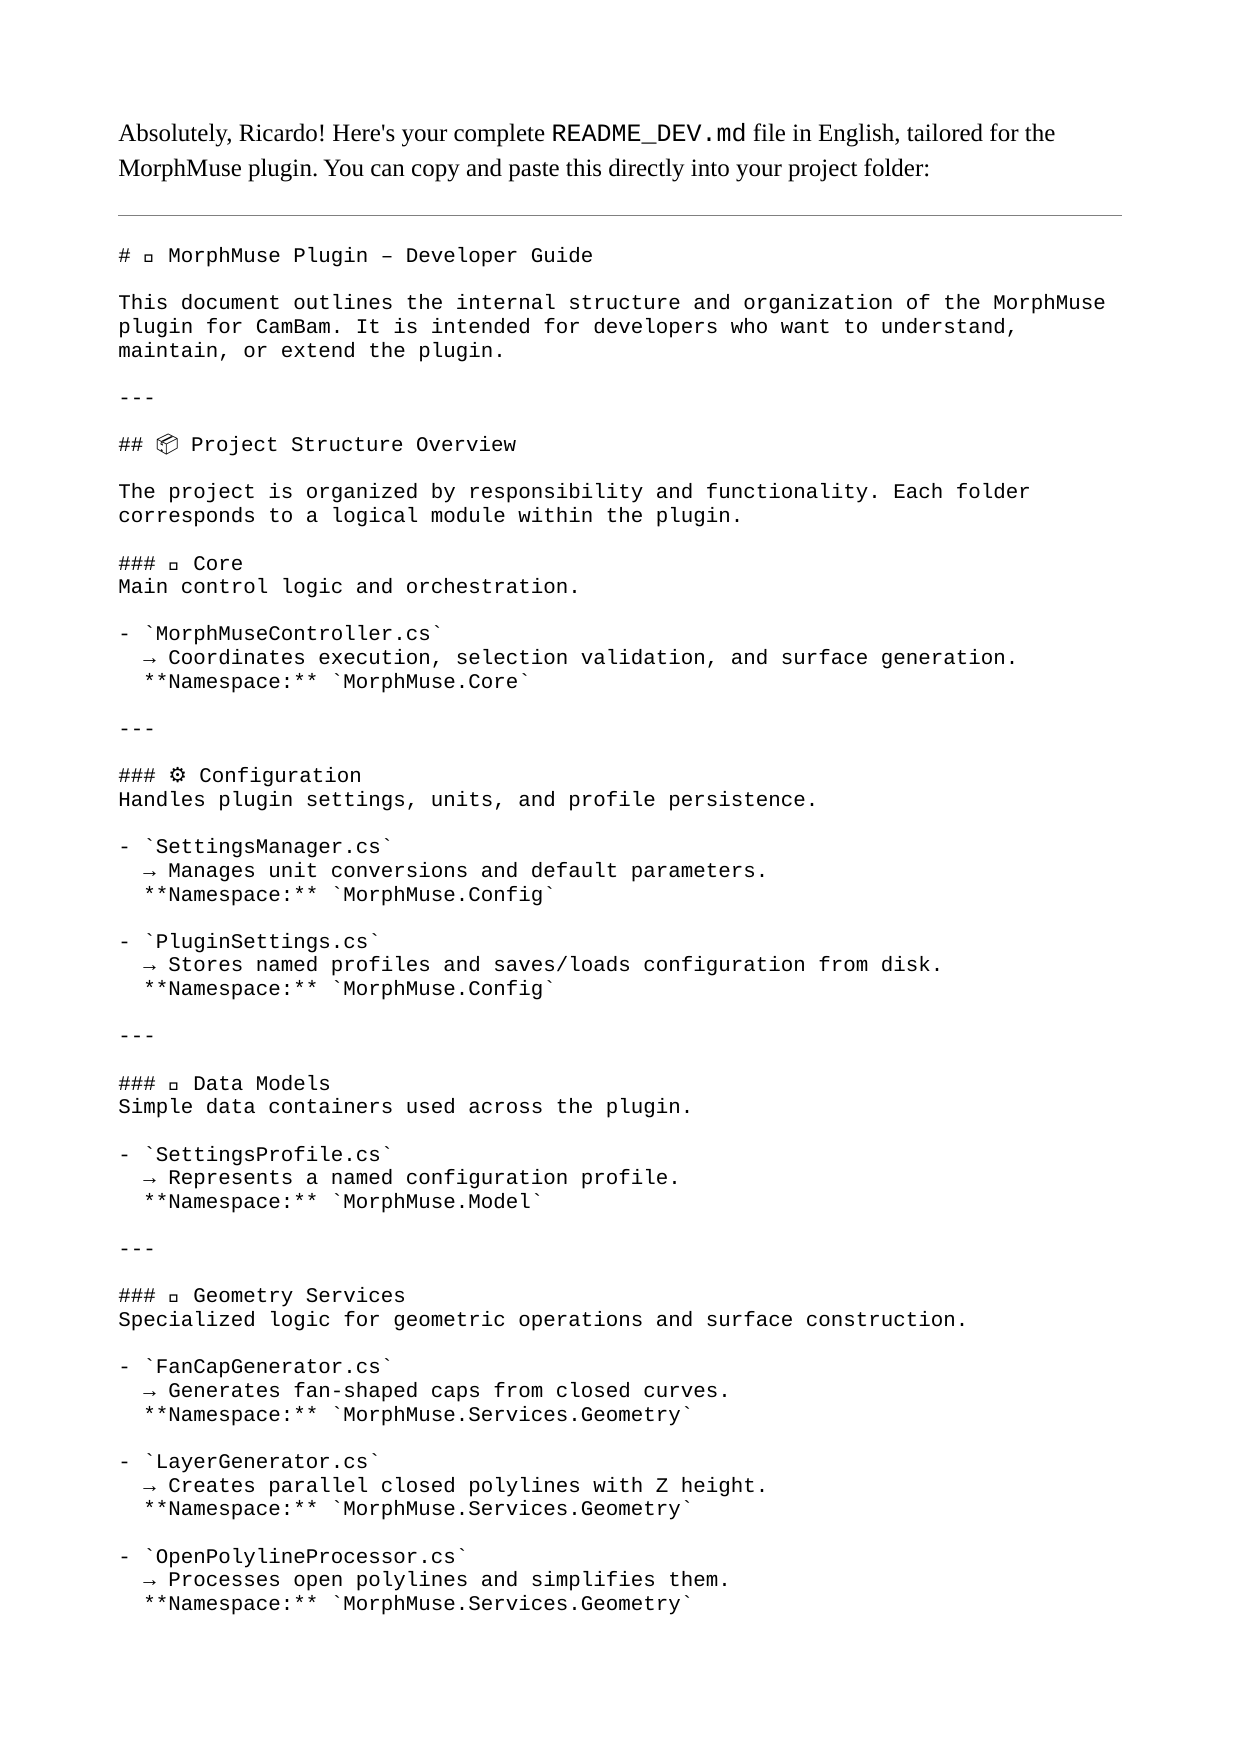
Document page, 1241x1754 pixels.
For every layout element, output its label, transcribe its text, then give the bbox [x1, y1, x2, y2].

text **Namespace:** `MorphMuse.Config` [118, 883, 1122, 907]
text - `MorphMuseController.cs` [118, 623, 1122, 647]
text **Namespace:** `MorphMuse.Core` [118, 671, 1122, 694]
text # 🧠 MorphMuse Plugin – Developer Guide [118, 245, 1122, 269]
text Main control logic and orchestration. [118, 576, 1122, 600]
text Handles plugin settings, units, and profile persistence. [118, 789, 1122, 813]
text ### 🧠 Geometry Services [118, 1286, 1122, 1309]
text ### ⚙️ Configuration [118, 765, 1122, 789]
text This document outlines the internal structure and organization of the MorphMuse plugin for CamBam. It is intended for developers who want to understand, maintain, or extend the plugin. [118, 292, 1122, 363]
text → Generates fan-shaped caps from closed curves. [118, 1380, 1122, 1404]
text - `SettingsManager.cs` [118, 836, 1122, 860]
text → Represents a named configuration profile. [118, 1167, 1122, 1191]
text **Namespace:** `MorphMuse.Services.Geometry` [118, 1498, 1122, 1522]
text ### 🔧 Core [118, 552, 1122, 576]
text Simple data containers used across the plugin. [118, 1096, 1122, 1120]
text **Namespace:** `MorphMuse.Model` [118, 1191, 1122, 1214]
text --- [118, 1025, 1122, 1049]
text ## 📦 Project Structure Overview [118, 434, 1122, 458]
text --- [118, 1238, 1122, 1262]
text **Namespace:** `MorphMuse.Services.Geometry` [118, 1593, 1122, 1617]
text - `OpenPolylineProcessor.cs` [118, 1546, 1122, 1569]
text → Manages unit conversions and default parameters. [118, 860, 1122, 883]
text → Creates parallel closed polylines with Z height. [118, 1475, 1122, 1498]
text ### 📘 Data Models [118, 1073, 1122, 1096]
text → Coordinates execution, selection validation, and surface generation. [118, 647, 1122, 671]
text - `PluginSettings.cs` [118, 931, 1122, 954]
text - `FanCapGenerator.cs` [118, 1356, 1122, 1380]
text **Namespace:** `MorphMuse.Config` [118, 978, 1122, 1002]
text → Processes open polylines and simplifies them. [118, 1569, 1122, 1593]
text --- [118, 387, 1122, 411]
text - `SettingsProfile.cs` [118, 1144, 1122, 1167]
text The project is organized by responsibility and functionality. Each folder corresponds to a logical module within the plugin. [118, 482, 1122, 529]
text Absolutely, Ricardo! Here's your complete README_DEV.md file in English, tailored for the MorphMuse plugin. You can copy and paste this directly into your project folder: [118, 118, 1122, 182]
text → Stores named profiles and saves/loads configuration from disk. [118, 954, 1122, 978]
text - `LayerGenerator.cs` [118, 1451, 1122, 1475]
text --- [118, 718, 1122, 742]
text Specialized logic for geometric operations and surface construction. [118, 1309, 1122, 1333]
text **Namespace:** `MorphMuse.Services.Geometry` [118, 1404, 1122, 1427]
